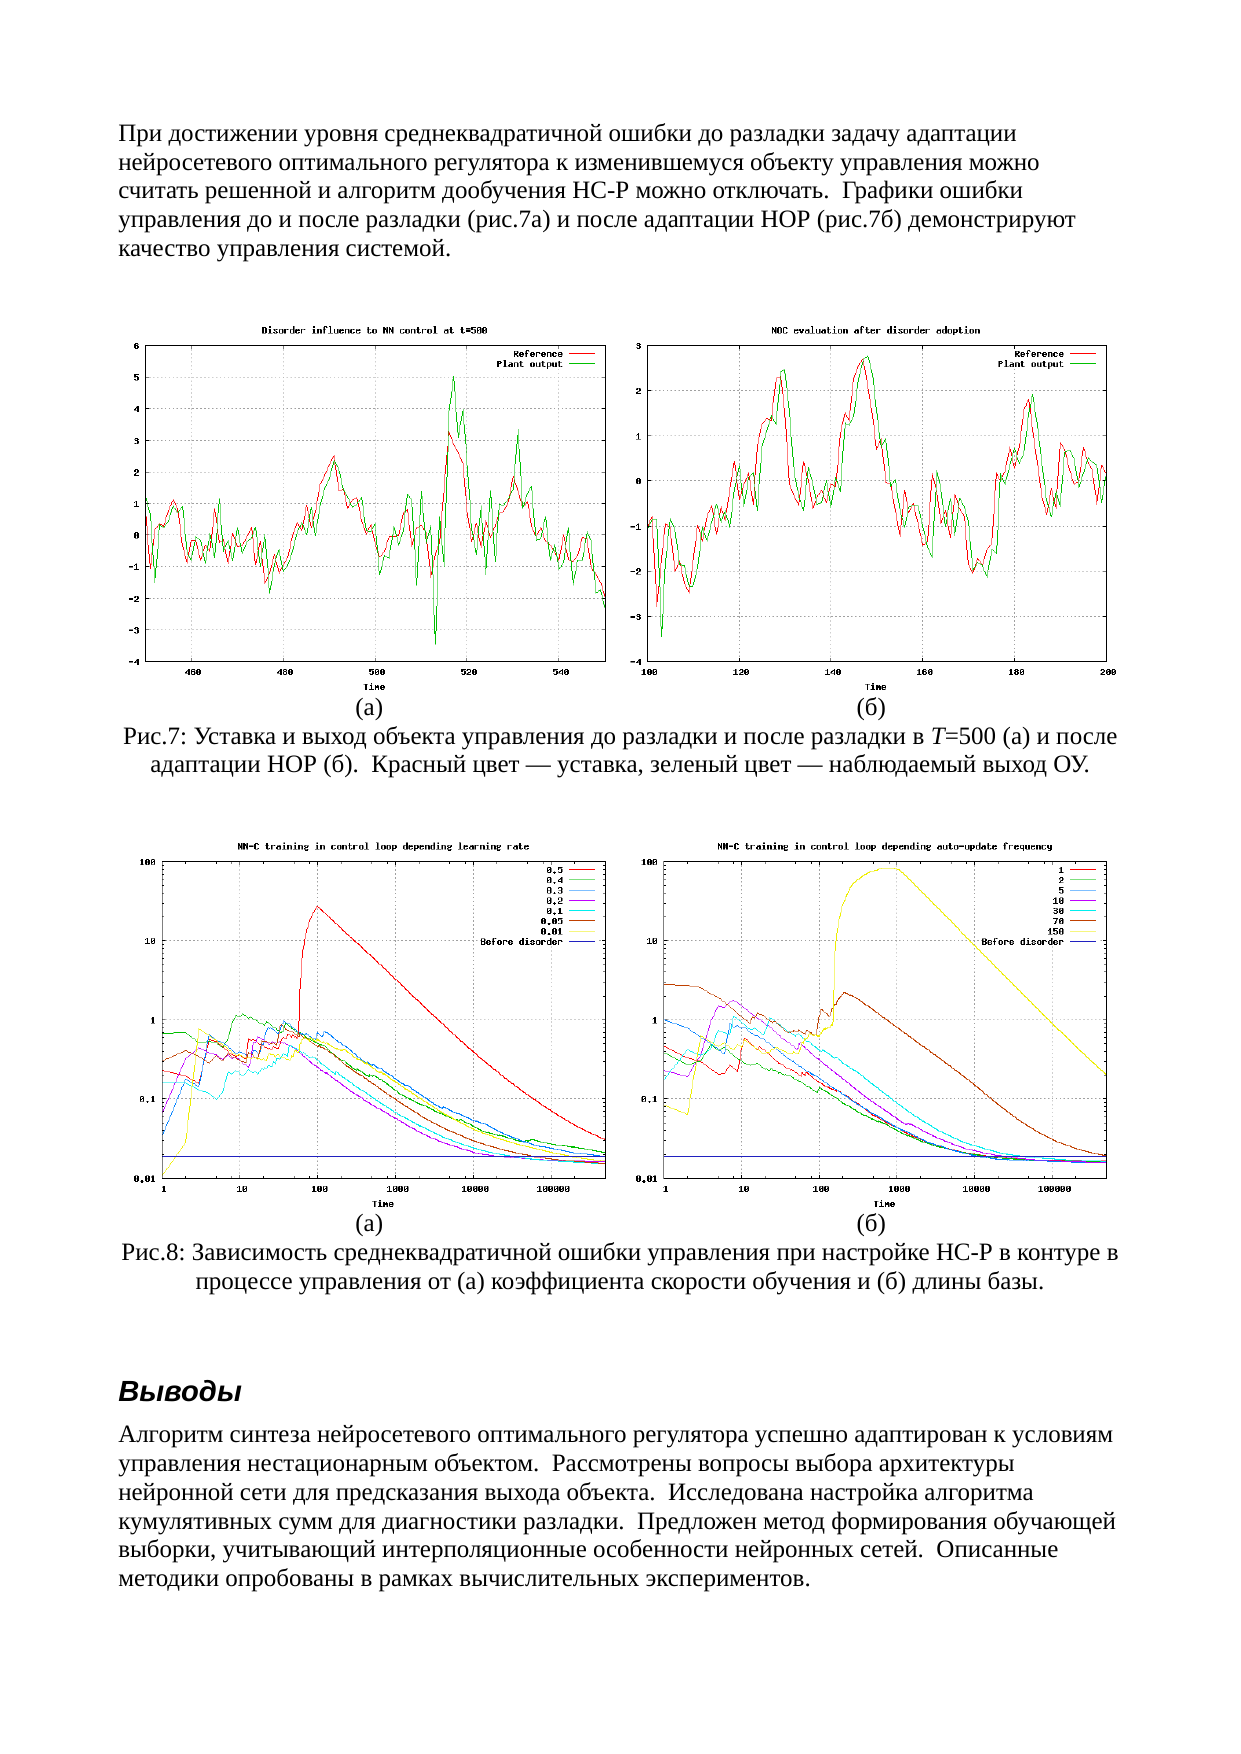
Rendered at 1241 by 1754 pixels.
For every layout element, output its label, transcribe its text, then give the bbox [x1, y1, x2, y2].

picture [118, 315, 1122, 692]
text При достижении уровня среднеквадратичной ошибки до разладки задачу адаптации нейросетевого оптимального регулятора к изменившемуся объекту управления можно считать решенной и алгоритм дообучения НС-Р можно отключать. Графики ошибки управления до и после разладки (рис.7а) и после адаптации НОР (рис.7б) демонстрируют качество управления системой. [118, 118, 1122, 262]
table_header (б) [620, 692, 1122, 721]
picture [118, 832, 1122, 1209]
table_cell Рис.8: Зависимость среднеквадратичной ошибки управления при настройке НС-Р в контуре в процессе управления от (а) коэффициента скорости обучения и (б) длины базы. [118, 1237, 1122, 1307]
table_header (б) [620, 1209, 1122, 1237]
table_header (а) [118, 1209, 620, 1237]
table_header (а) [118, 692, 620, 721]
subtitle Выводы [118, 1373, 1122, 1407]
text Алгоритм синтеза нейросетевого оптимального регулятора успешно адаптирован к условиям управления нестационарным объектом. Рассмотрены вопросы выбора архитектуры нейронной сети для предсказания выхода объекта. Исследована настройка алгоритма кумулятивных сумм для диагностики разладки. Предложен метод формирования обучающей выборки, учитывающий интерполяционные особенности нейронных сетей. Описанные методики опробованы в рамках вычислительных экспериментов. [118, 1419, 1122, 1592]
table_cell Рис.7: Уставка и выход объекта управления до разладки и после разладки в T=500 (а) и после адаптации НОР (б). Красный цвет — уставка, зеленый цвет — наблюдаемый выход ОУ. [118, 721, 1122, 791]
